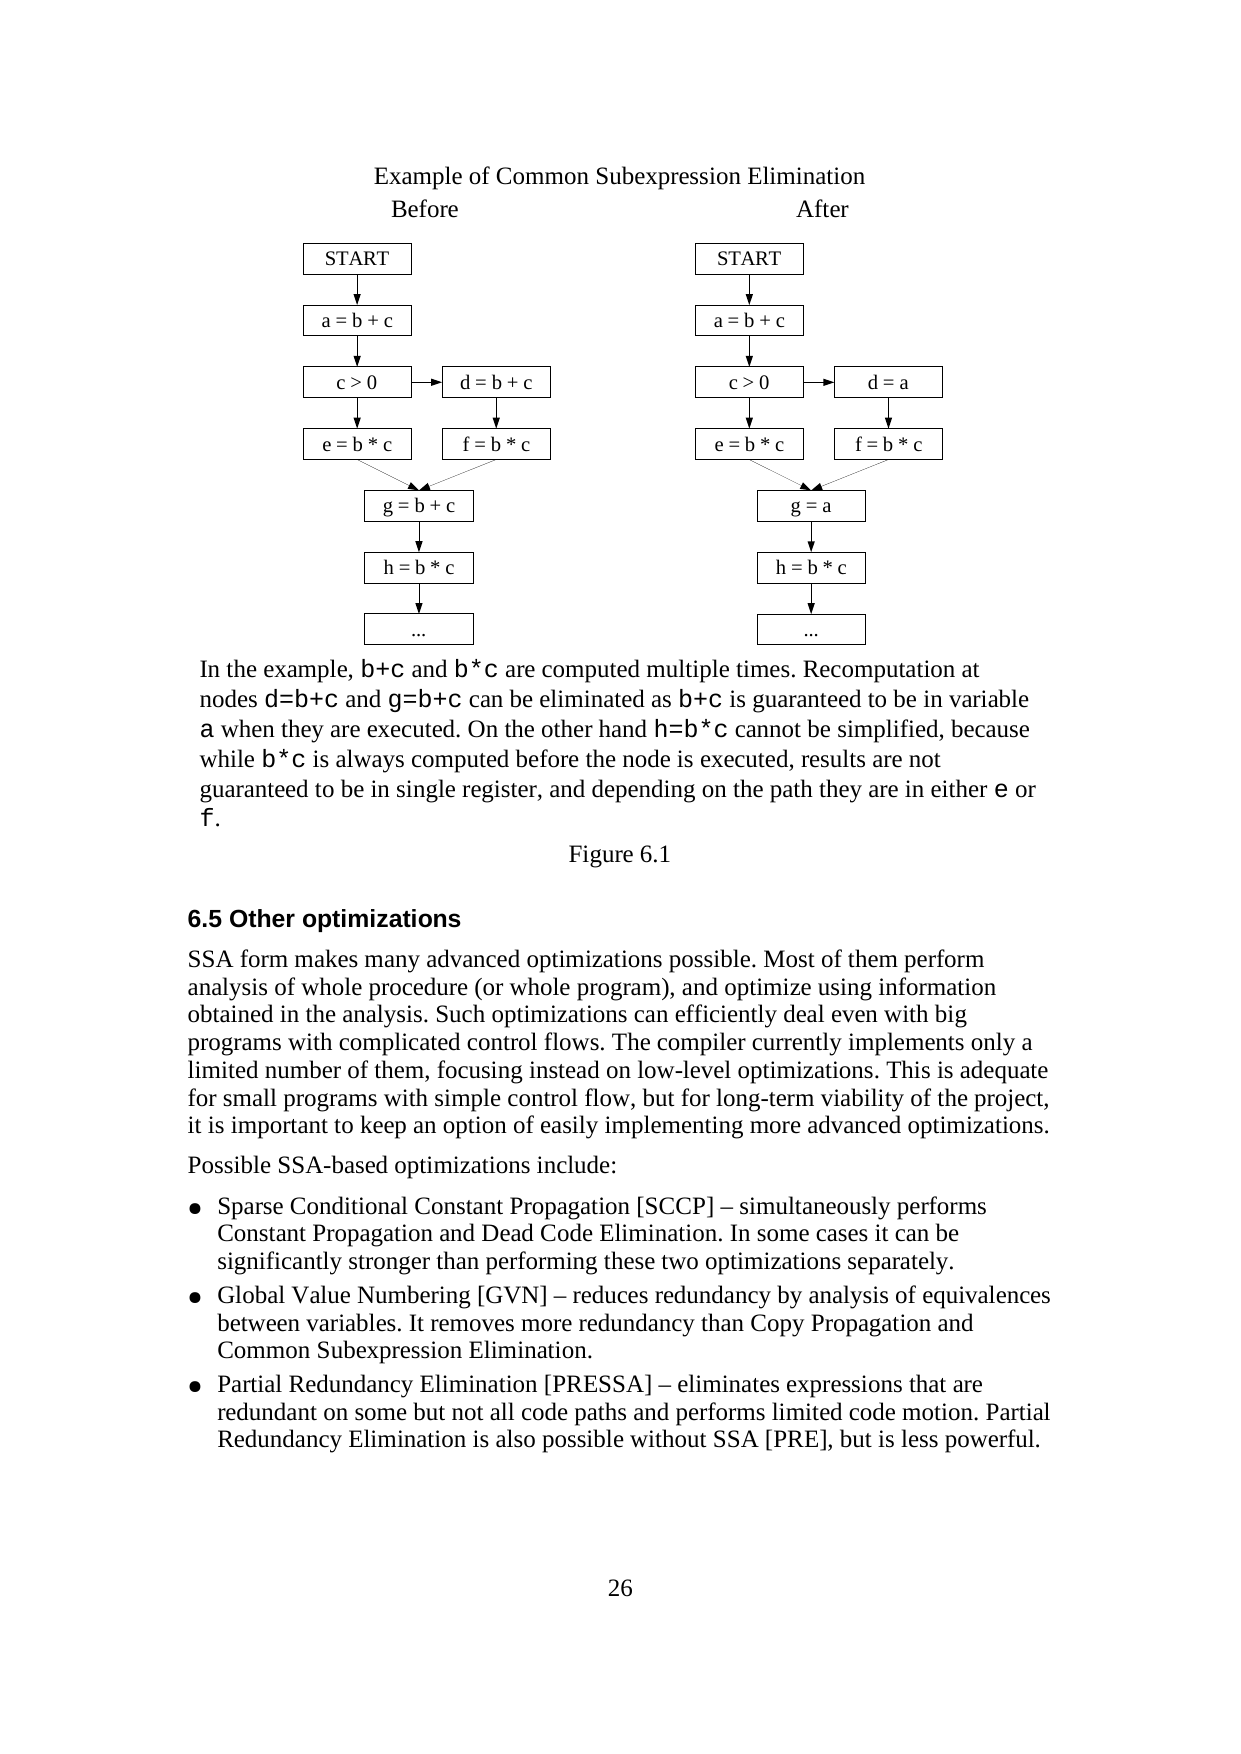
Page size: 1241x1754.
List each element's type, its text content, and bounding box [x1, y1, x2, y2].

text SSA form makes many advanced optimizations possible. Most of them perform analysis of whole procedure (or whole program), and optimize using information obtained in the analysis. Such optimizations can efficiently deal even with big programs with complicated control flows. The compiler currently implements only a limited number of them, focusing instead on low-level optimizations. This is adequate for small programs with simple control flow, but for long-term viability of the project, it is important to keep an option of easily implementing more advanced optimizations. [187, 945, 1053, 1139]
text In the example, b+c and b*c are computed multiple times. Recomputation at nodes d=b+c and g=b+c can be eliminated as b+c is guaranteed to be in variable a when they are executed. On the other hand h=b*c cannot be simplified, because while b*c is always computed before the node is executed, results are not guaranteed to be in single register, and depending on the path they are in either e or f. [199, 656, 1040, 834]
text Before After [199, 196, 1040, 223]
list Global Value Numbering [GVN] – reduces redundancy by analysis of equivalences between variables. It removes more redundancy than Copy Propagation and Common Subexpression Elimination. [187, 1281, 1053, 1364]
text Example of Common Subexpression Elimination [199, 162, 1040, 189]
list Partial Redundancy Elimination [PRESSA] – eliminates expressions that are redundant on some but not all code paths and performs limited code motion. Partial Redundancy Elimination is also possible without SSA [PRE], but is less powerful. [187, 1370, 1053, 1453]
subtitle 6.5 Other optimizations [187, 905, 1053, 933]
list Sparse Conditional Constant Propagation [SCCP] – simultaneously performs Constant Propagation and Dead Code Elimination. In some cases it can be significantly stronger than performing these two optimizations separately. [187, 1192, 1053, 1275]
text Figure 6.1 [199, 840, 1040, 868]
text Possible SSA-based optimizations include: [187, 1152, 1053, 1179]
